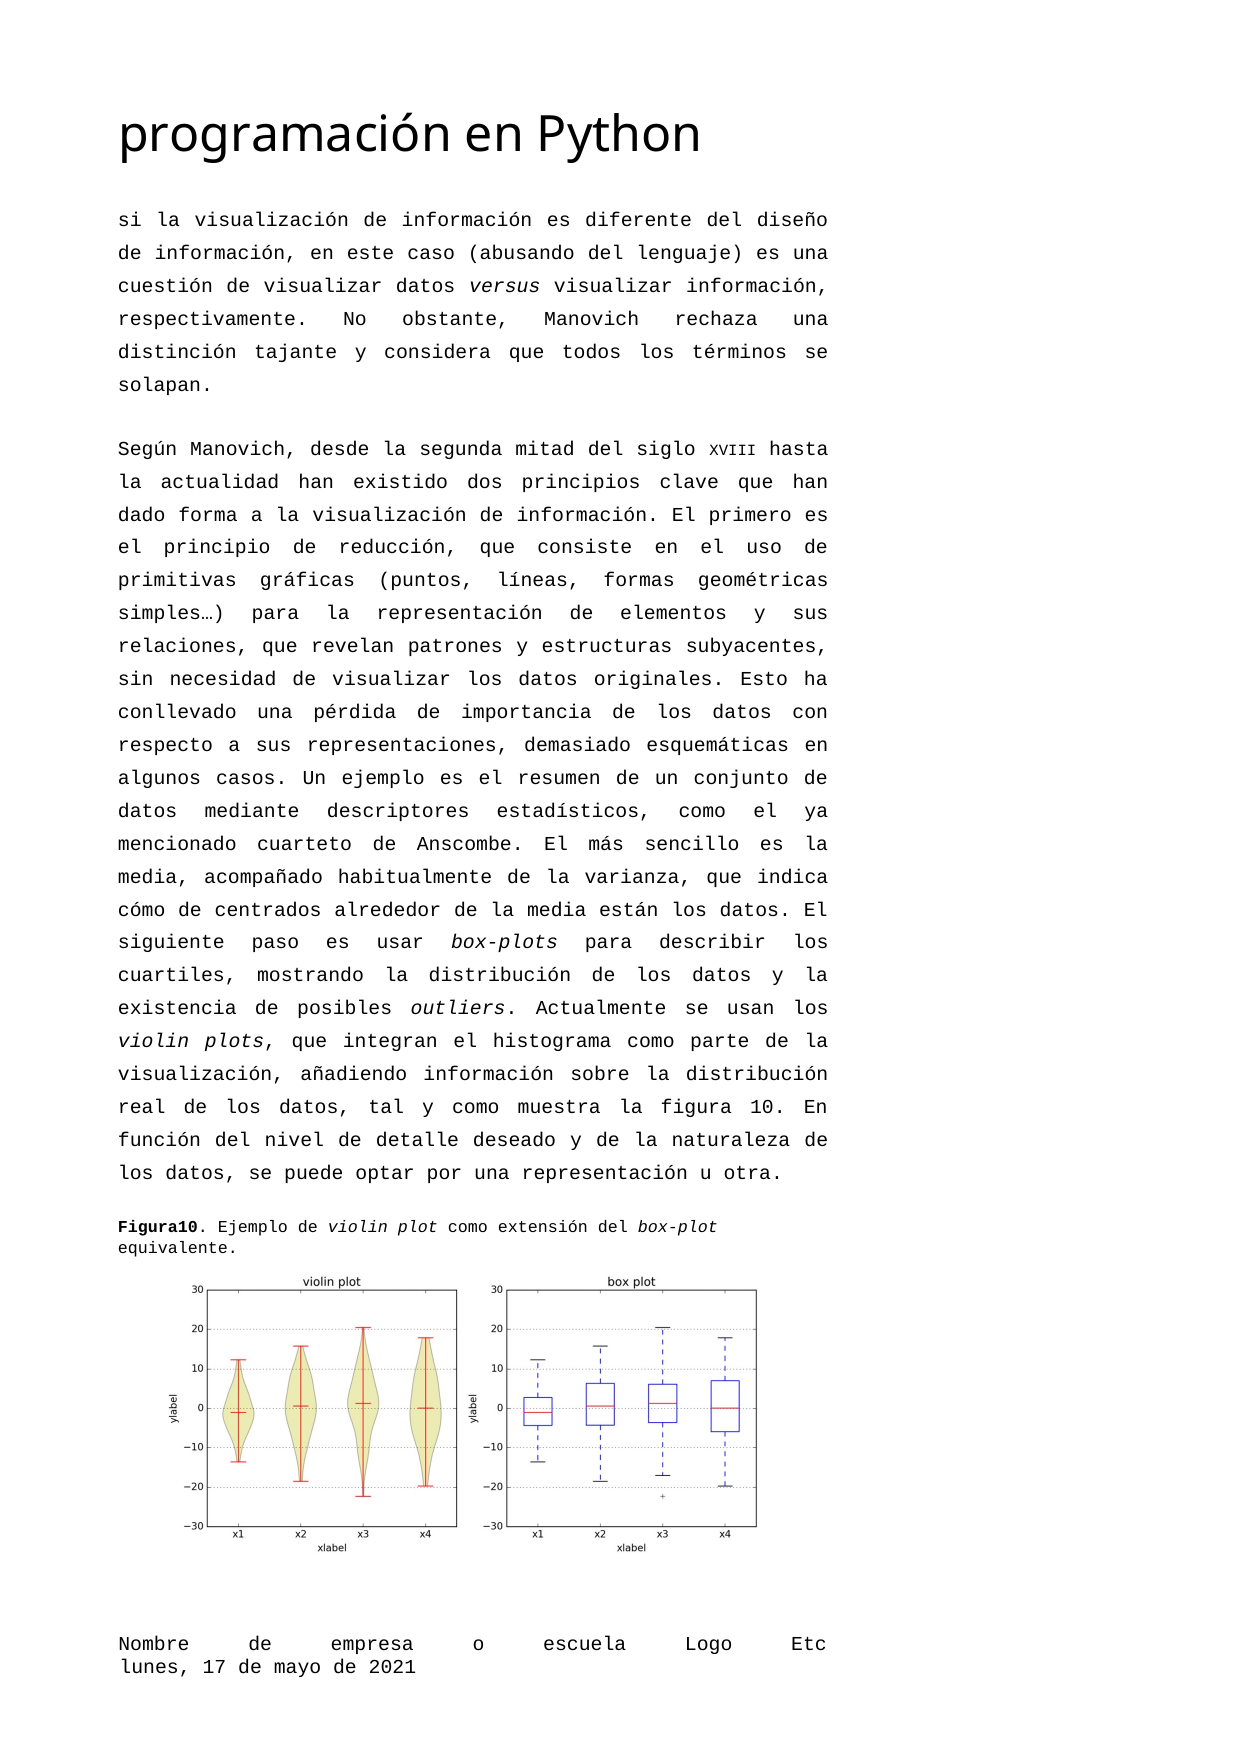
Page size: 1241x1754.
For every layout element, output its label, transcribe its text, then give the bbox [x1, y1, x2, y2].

text Según Manovich, desde la segunda mitad del siglo XVIII hasta la actualidad han existido dos principios clave que han dado forma a la visualización de información. El primero es el principio de reducción, que consiste en el uso de primitivas gráficas (puntos, líneas, formas geométricas simples…) para la representación de elementos y sus relaciones, que revelan patrones y estructuras subyacentes, sin necesidad de visualizar los datos originales. Esto ha conllevado una pérdida de importancia de los datos con respecto a sus representaciones, demasiado esquemáticas en algunos casos. Un ejemplo es el resumen de un conjunto de datos mediante descriptores estadísticos, como el ya mencionado cuarteto de Anscombe. El más sencillo es la media, acompañado habitualmente de la varianza, que indica cómo de centrados alrededor de la media están los datos. El siguiente paso es usar box-plots para describir los cuartiles, mostrando la distribución de los datos y la existencia de posibles outliers. Actualmente se usan los violin plots, que integran el histograma como parte de la visualización, añadiendo información sobre la distribución real de los datos, tal y como muestra la figura 10. En función del nivel de detalle deseado y de la naturaleza de los datos, se puede optar por una representación u otra. [118, 439, 828, 1185]
text si la visualización de información es diferente del diseño de información, en este caso (abusando del lenguaje) es una cuestión de visualizar datos versus visualizar información, respectivamente. No obstante, Manovich rechaza una distinción tajante y considera que todos los términos se solapan. [118, 210, 828, 397]
text Figura10. Ejemplo de violin plot como extensión del box-plot equivalente. [118, 1219, 825, 1259]
